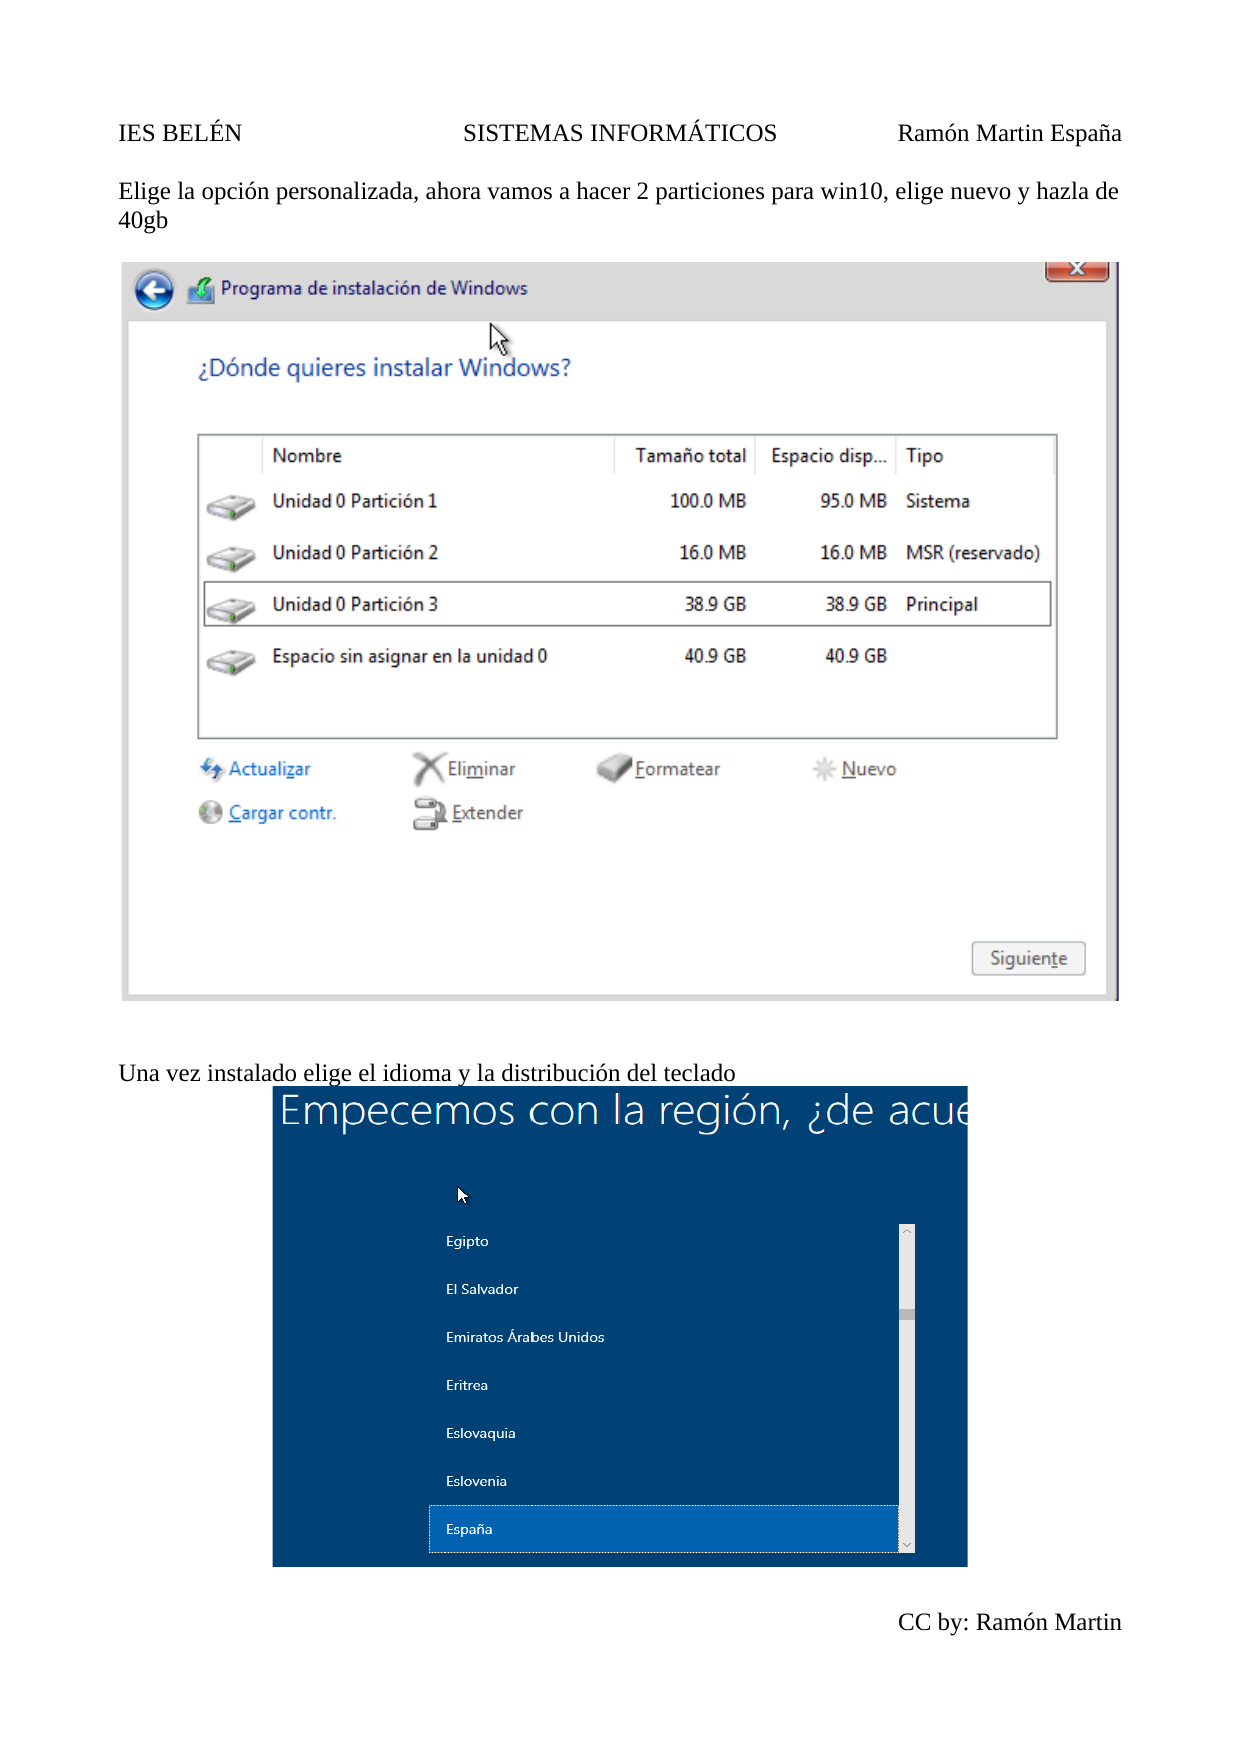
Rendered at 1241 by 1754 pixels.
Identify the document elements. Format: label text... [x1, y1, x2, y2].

picture [121, 262, 1119, 1001]
picture [272, 1086, 968, 1567]
text Elige la opción personalizada, ahora vamos a hacer 2 particiones para win10, elige nuevo y hazla de 40gb [118, 176, 1122, 234]
text Una vez instalado elige el idioma y la distribución del teclado [118, 1058, 1122, 1086]
